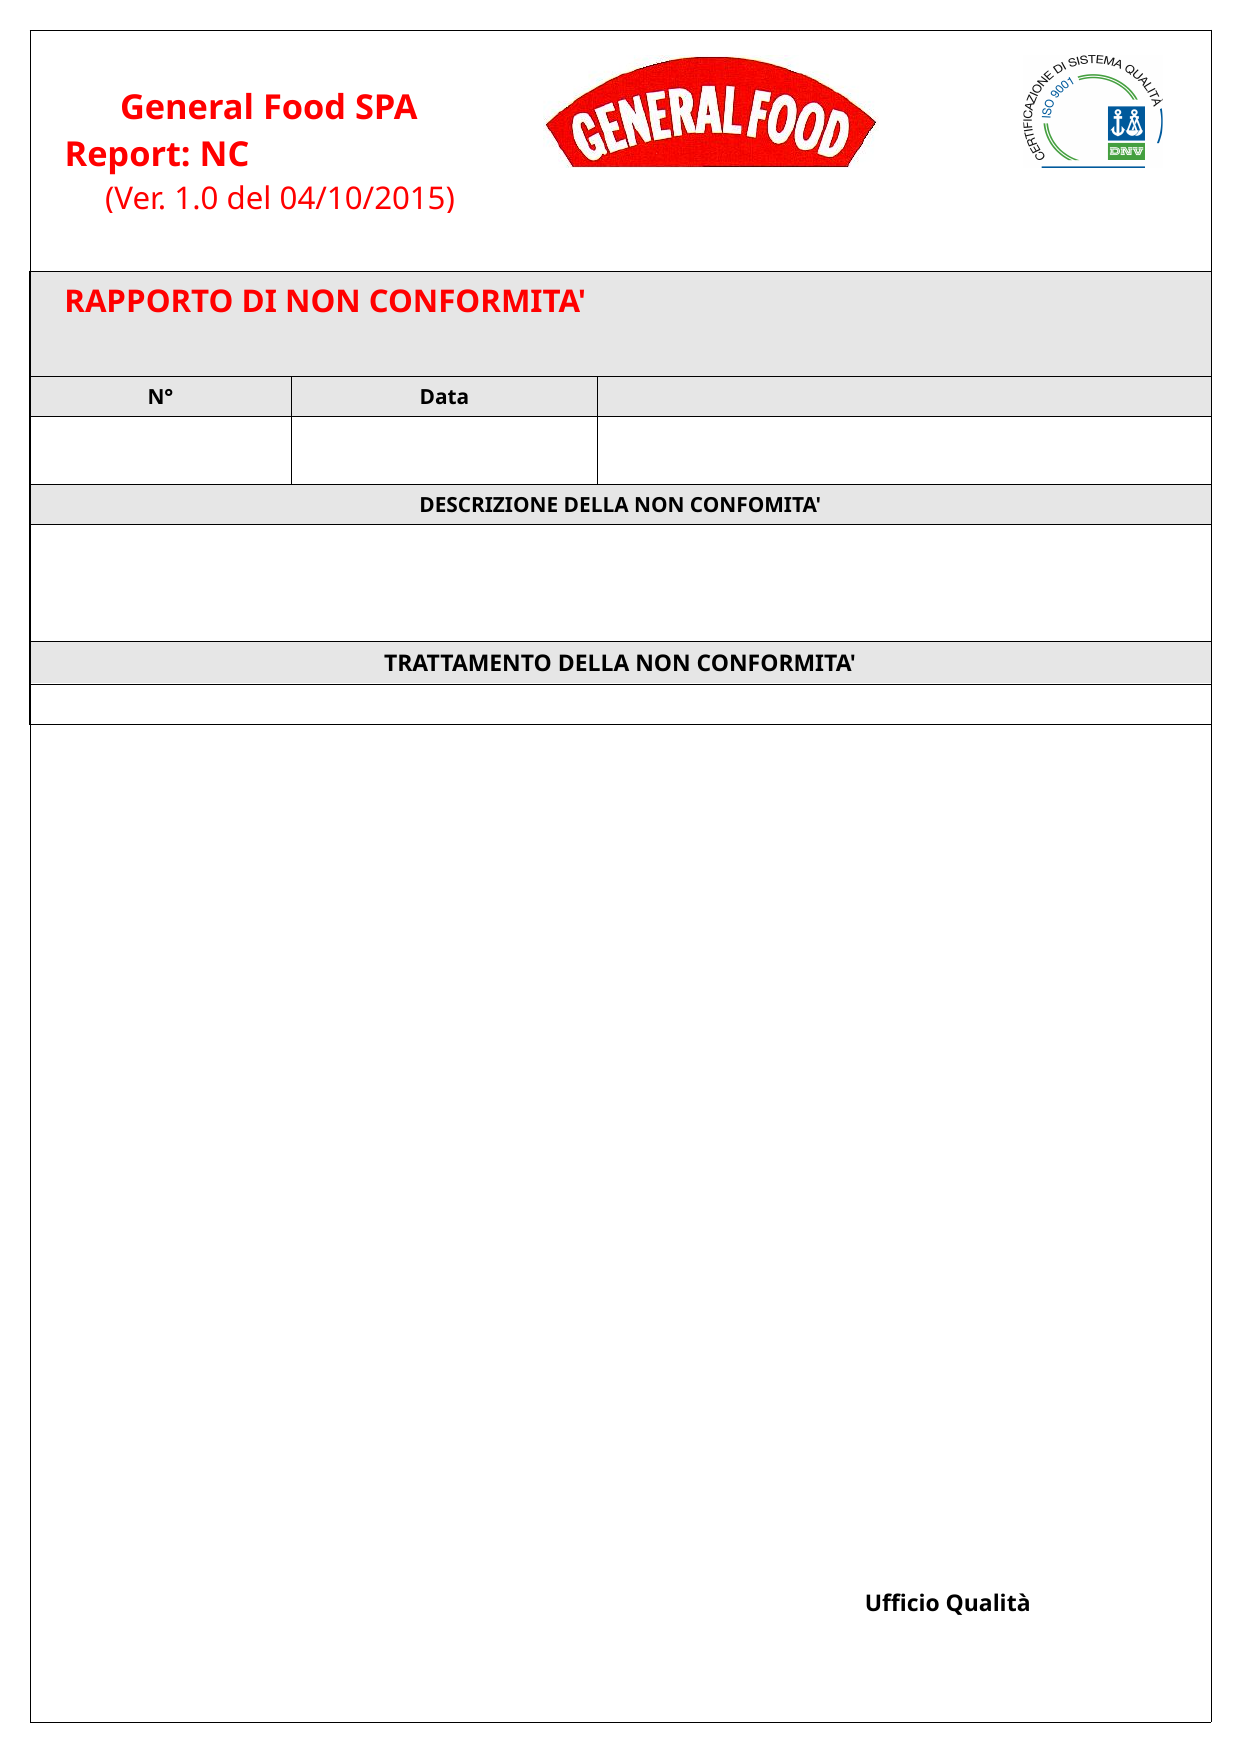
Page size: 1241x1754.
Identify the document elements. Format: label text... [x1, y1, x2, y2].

table_cell TRATTAMENTO DELLA NON CONFORMITA' [31, 642, 1211, 683]
table_header RAPPORTO DI NON CONFORMITA' <'INTERNO' if o.mode == 'internal' else 'FORNITORE'> [31, 272, 1211, 376]
table_cell DESCRIZIONE DELLA NON CONFOMITA' [31, 485, 1211, 524]
table_cell <formatLang(o.insert_date, date=True)> [292, 417, 597, 484]
table_cell [31, 525, 1211, 641]
table_cell [598, 417, 1211, 484]
table_cell <o.ref> [31, 417, 291, 484]
table_cell [31, 685, 1211, 723]
table_cell Data [292, 377, 597, 416]
picture [543, 55, 879, 168]
picture [1023, 55, 1163, 168]
table_cell [598, 377, 1211, 416]
table_cell N° [31, 377, 291, 416]
